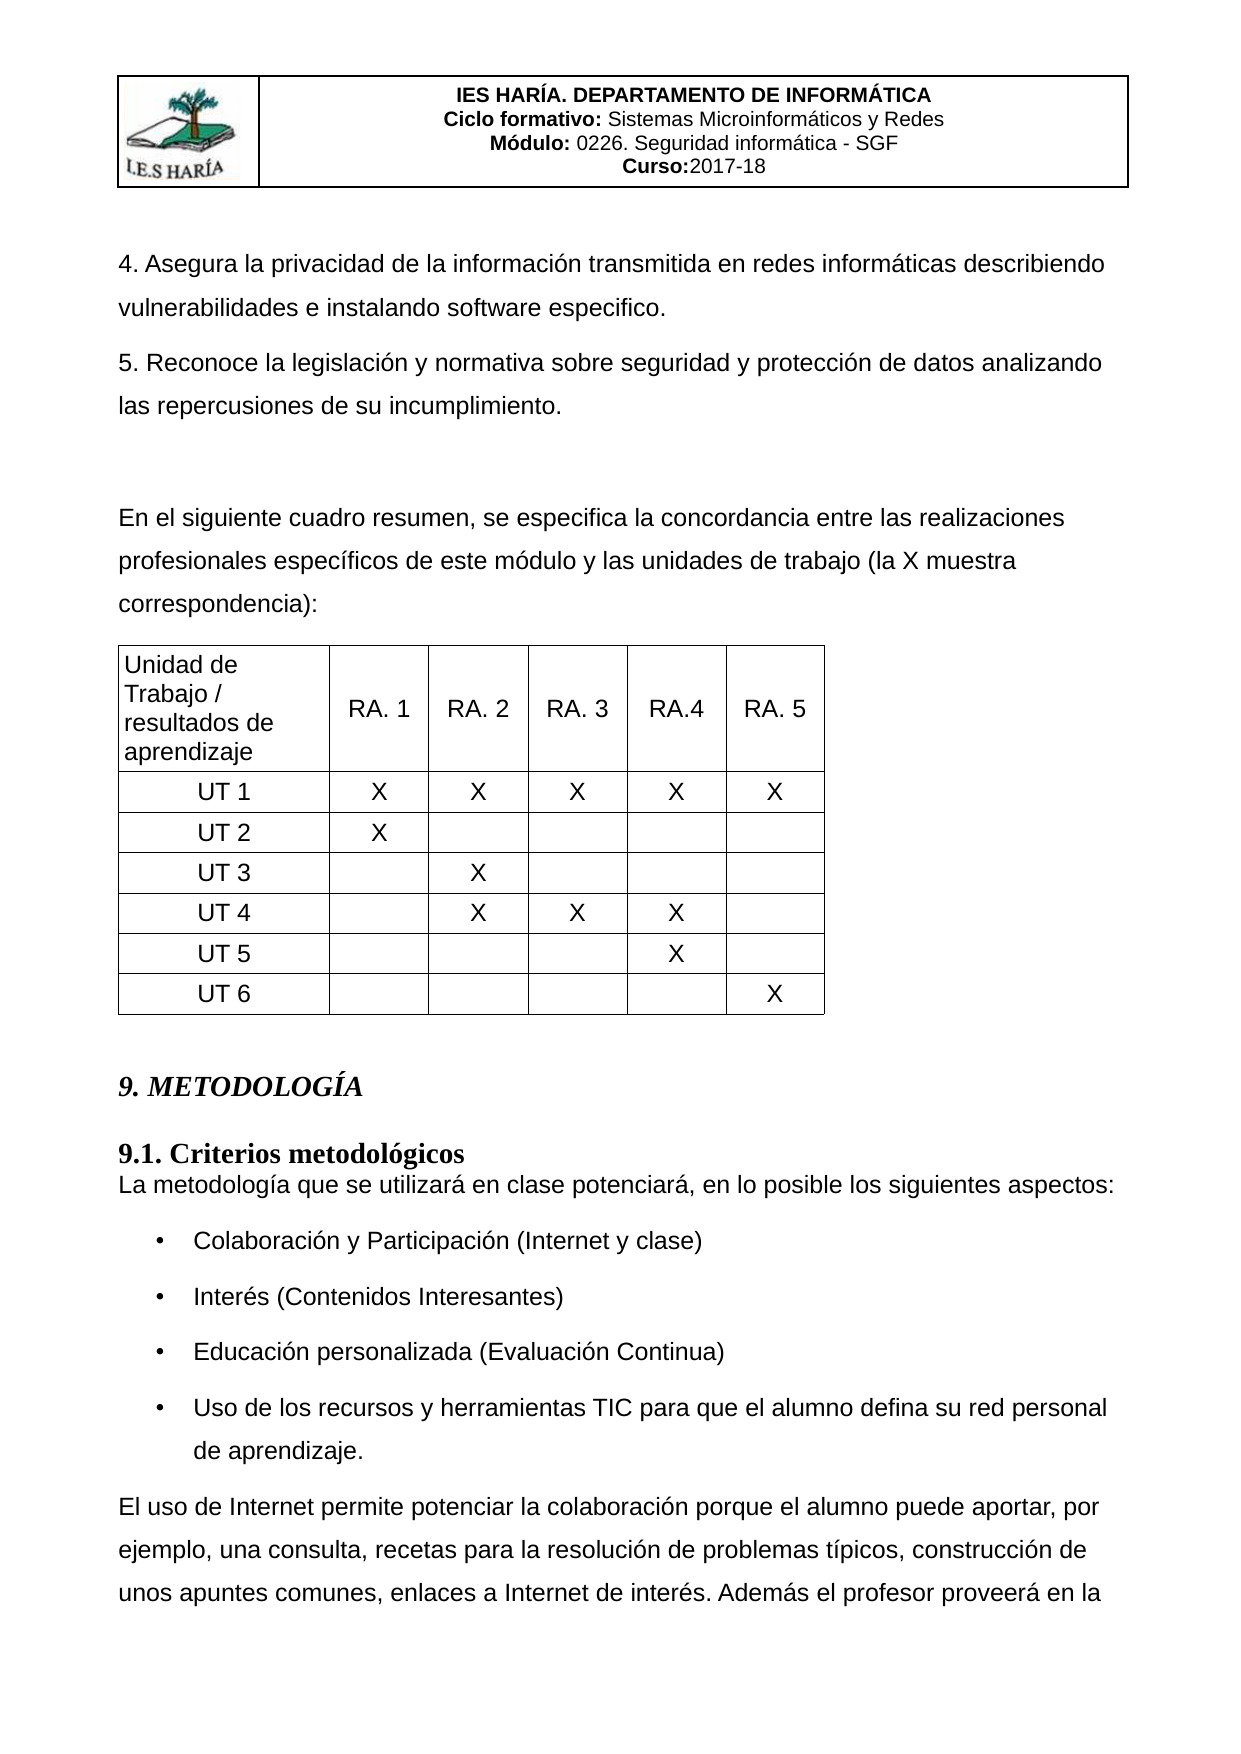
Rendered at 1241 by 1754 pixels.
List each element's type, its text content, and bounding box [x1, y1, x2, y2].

table_header RA. 5 [727, 646, 824, 771]
table_cell X [429, 772, 528, 812]
subtitle 9.1. Criterios metodológicos [118, 1137, 1122, 1170]
table_header RA.4 [628, 646, 726, 771]
table_header RA. 3 [529, 646, 627, 771]
table_cell UT 3 [119, 853, 329, 892]
list Educación personalizada (Evaluación Continua) [156, 1337, 1122, 1366]
table_cell [330, 894, 428, 933]
table_cell [628, 853, 726, 892]
table_cell [529, 813, 627, 852]
table_cell [330, 934, 428, 973]
table_cell X [628, 934, 726, 973]
table_cell X [529, 772, 627, 812]
table_cell [330, 853, 428, 892]
picture [123, 82, 241, 180]
list Uso de los recursos y herramientas TIC para que el alumno defina su red personal de aprendizaje. [156, 1393, 1122, 1465]
list Interés (Contenidos Interesantes) [156, 1281, 1122, 1310]
table_cell [429, 934, 528, 973]
table_cell X [727, 974, 824, 1014]
text 5. Reconoce la legislación y normativa sobre seguridad y protección de datos analizando las repercusiones de su incumplimiento. [118, 348, 1122, 420]
table_cell [727, 934, 824, 973]
table_cell X [628, 894, 726, 933]
table_cell [727, 894, 824, 933]
table_cell UT 2 [119, 813, 329, 852]
table_cell UT 4 [119, 894, 329, 933]
table_cell [529, 934, 627, 973]
table_cell X [330, 772, 428, 812]
table_cell X [628, 772, 726, 812]
table_cell UT 1 [119, 772, 329, 812]
table_cell [429, 813, 528, 852]
table_cell [628, 974, 726, 1014]
table_cell X [727, 772, 824, 812]
subtitle 9. METODOLOGÍA [118, 1069, 1122, 1103]
table_cell [330, 974, 428, 1014]
table_header RA. 2 [429, 646, 528, 771]
text En el siguiente cuadro resumen, se especifica la concordancia entre las realizaciones profesionales específicos de este módulo y las unidades de trabajo (la X muestra correspondencia): [118, 503, 1122, 618]
table_cell [429, 974, 528, 1014]
table_cell X [429, 894, 528, 933]
table_cell X [330, 813, 428, 852]
table_cell X [529, 894, 627, 933]
text El uso de Internet permite potenciar la colaboración porque el alumno puede aportar, por ejemplo, una consulta, recetas para la resolución de problemas típicos, construcción de unos apuntes comunes, enlaces a Internet de interés. Además el profesor proveerá en la [118, 1492, 1122, 1607]
table_cell UT 5 [119, 934, 329, 973]
table_cell [628, 813, 726, 852]
table_cell [727, 813, 824, 852]
table_cell [529, 853, 627, 892]
table_header RA. 1 [330, 646, 428, 771]
text La metodología que se utilizará en clase potenciará, en lo posible los siguientes aspectos: [118, 1170, 1122, 1199]
text 4. Asegura la privacidad de la información transmitida en redes informáticas describiendo vulnerabilidades e instalando software especifico. [118, 249, 1122, 321]
table_cell [727, 853, 824, 892]
list Colaboración y Participación (Internet y clase) [156, 1226, 1122, 1254]
table_cell X [429, 853, 528, 892]
table_header Unidad de Trabajo / resultados de aprendizaje [119, 646, 329, 771]
table_cell UT 6 [119, 974, 329, 1014]
table_cell [529, 974, 627, 1014]
